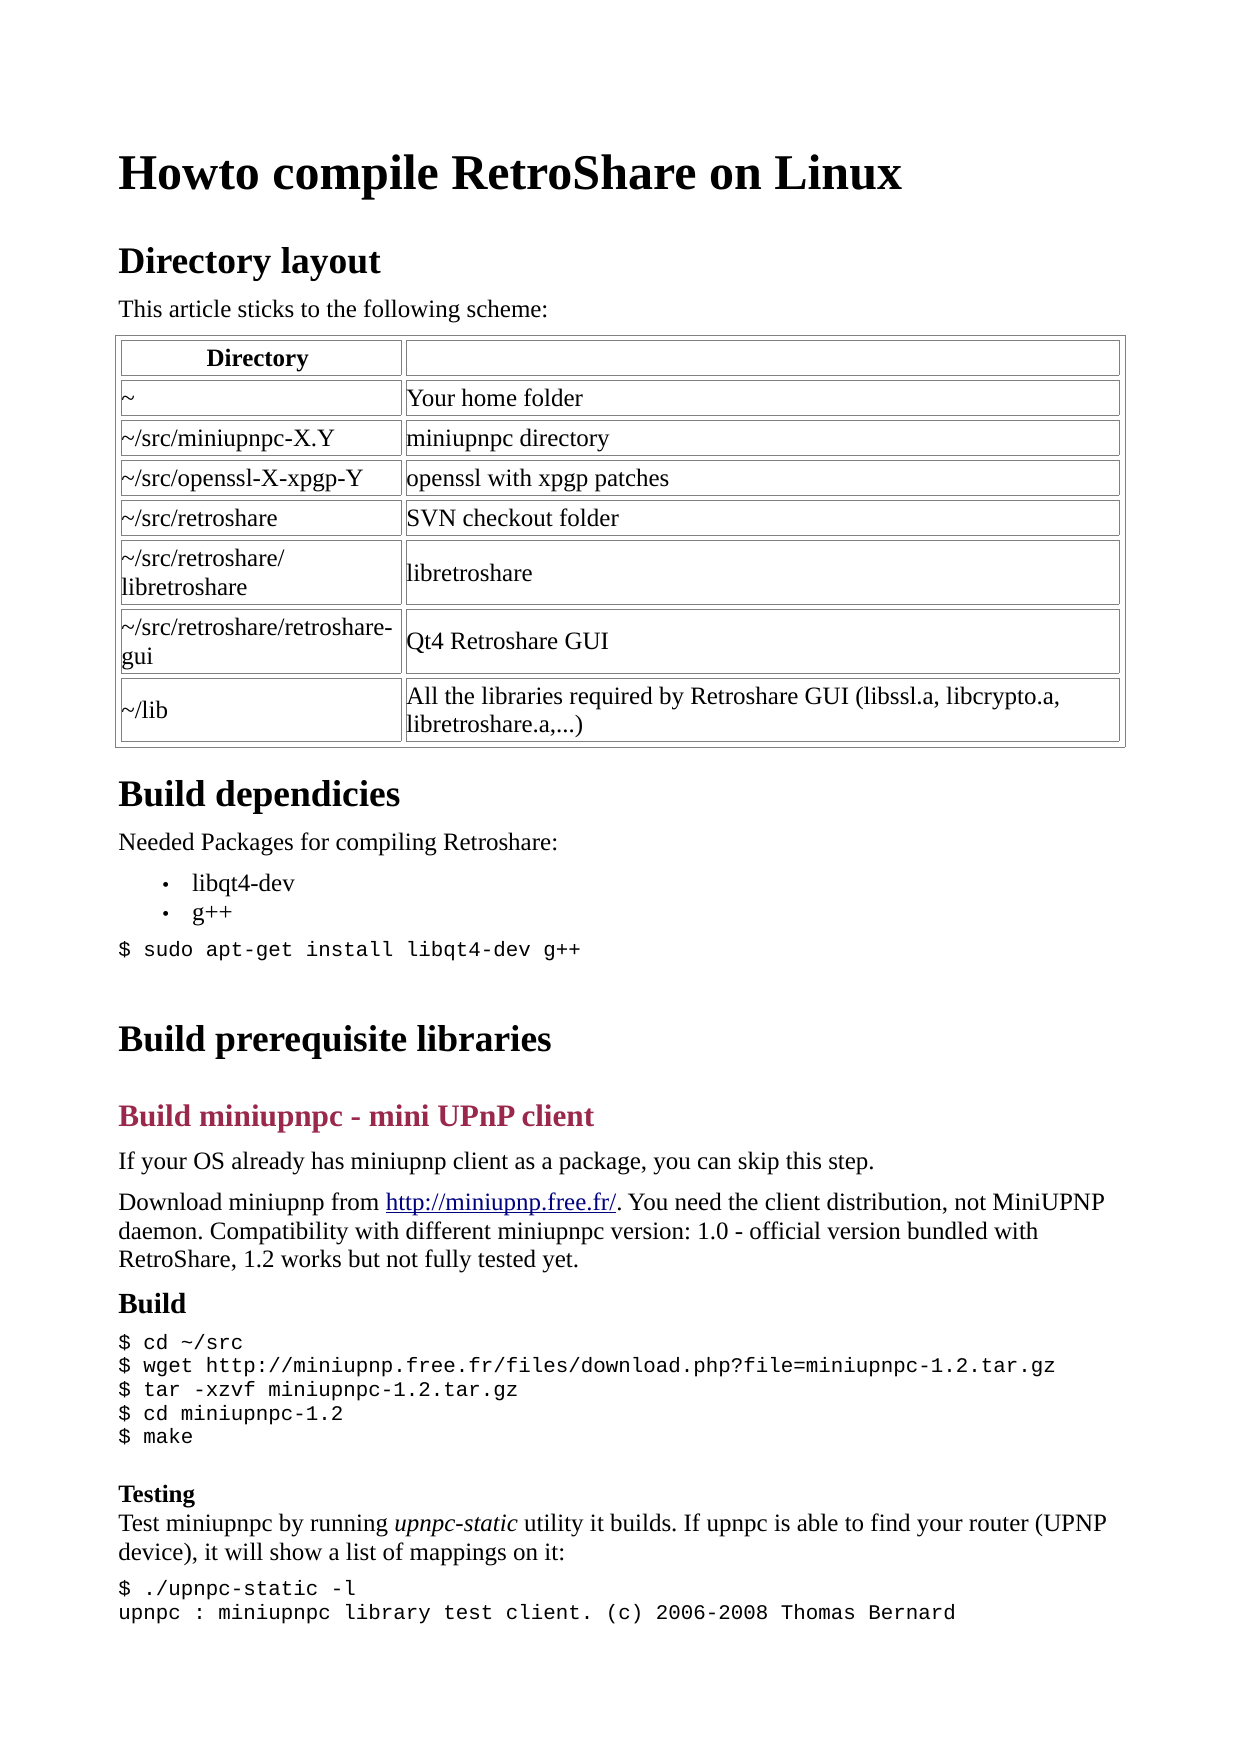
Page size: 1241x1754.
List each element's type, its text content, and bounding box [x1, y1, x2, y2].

subtitle Build dependicies [118, 772, 1122, 815]
text Build [118, 1286, 1122, 1319]
table_cell ~/src/openssl-X-xpgp-Y [118, 455, 403, 495]
text Needed Packages for compiling Retroshare: [118, 827, 1122, 856]
table_cell ~/src/retroshare [118, 495, 403, 535]
table_cell libretroshare [403, 535, 1122, 604]
text This article sticks to the following scheme: [118, 294, 1122, 322]
table_cell SVN checkout folder [403, 495, 1122, 535]
text $ ./upnpc-static -l [118, 1578, 1122, 1602]
subtitle Build miniupnpc - mini UPnP client [118, 1097, 1122, 1133]
text $ tar -xzvf miniupnpc-1.2.tar.gz [118, 1379, 1122, 1403]
text If your OS already has miniupnp client as a package, you can skip this step. [118, 1146, 1122, 1174]
text Testing Test miniupnpc by running upnpc-static utility it builds. If upnpc is able to find your router (UPNP device), it will show a list of mappings on it: [118, 1479, 1122, 1566]
subtitle Howto compile RetroShare on Linux [118, 143, 1122, 201]
table_cell Qt4 Retroshare GUI [403, 604, 1122, 672]
table_cell ~/lib [118, 673, 403, 741]
table_cell ~/src/retroshare/retroshare-gui [118, 604, 403, 672]
table_cell All the libraries required by Retroshare GUI (libssl.a, libcrypto.a, libretroshare.a,...) [403, 673, 1122, 741]
table_header [407, 341, 1119, 375]
table_cell ~ [118, 375, 403, 415]
text $ wget http://miniupnp.free.fr/files/download.php?file=miniupnpc-1.2.tar.gz [118, 1355, 1122, 1379]
text $ cd ~/src [118, 1332, 1122, 1355]
table_header Directory [118, 336, 403, 375]
text $ cd miniupnpc-1.2 [118, 1403, 1122, 1426]
subtitle Build prerequisite libraries [118, 1017, 1122, 1060]
table_cell ~/src/retroshare/libretroshare [118, 535, 403, 604]
text Download miniupnp from http://miniupnp.free.fr/. You need the client distribution, not MiniUPNP daemon. Compatibility with different miniupnpc version: 1.0 - official version bundled with RetroShare, 1.2 works but not fully tested yet. [118, 1187, 1122, 1273]
table_cell Your home folder [403, 375, 1122, 415]
text upnpc : miniupnpc library test client. (c) 2006-2008 Thomas Bernard [118, 1602, 1122, 1626]
table_cell openssl with xpgp patches [403, 455, 1122, 495]
list libqt4-dev [162, 868, 1122, 897]
table_cell miniupnpc directory [403, 415, 1122, 455]
list g++ [162, 897, 1122, 926]
text $ make [118, 1426, 1122, 1450]
subtitle Directory layout [118, 238, 1122, 281]
table_header [403, 336, 1122, 375]
text $ sudo apt-get install libqt4-dev g++ [118, 938, 1122, 962]
table_cell ~/src/miniupnpc-X.Y [118, 415, 403, 455]
